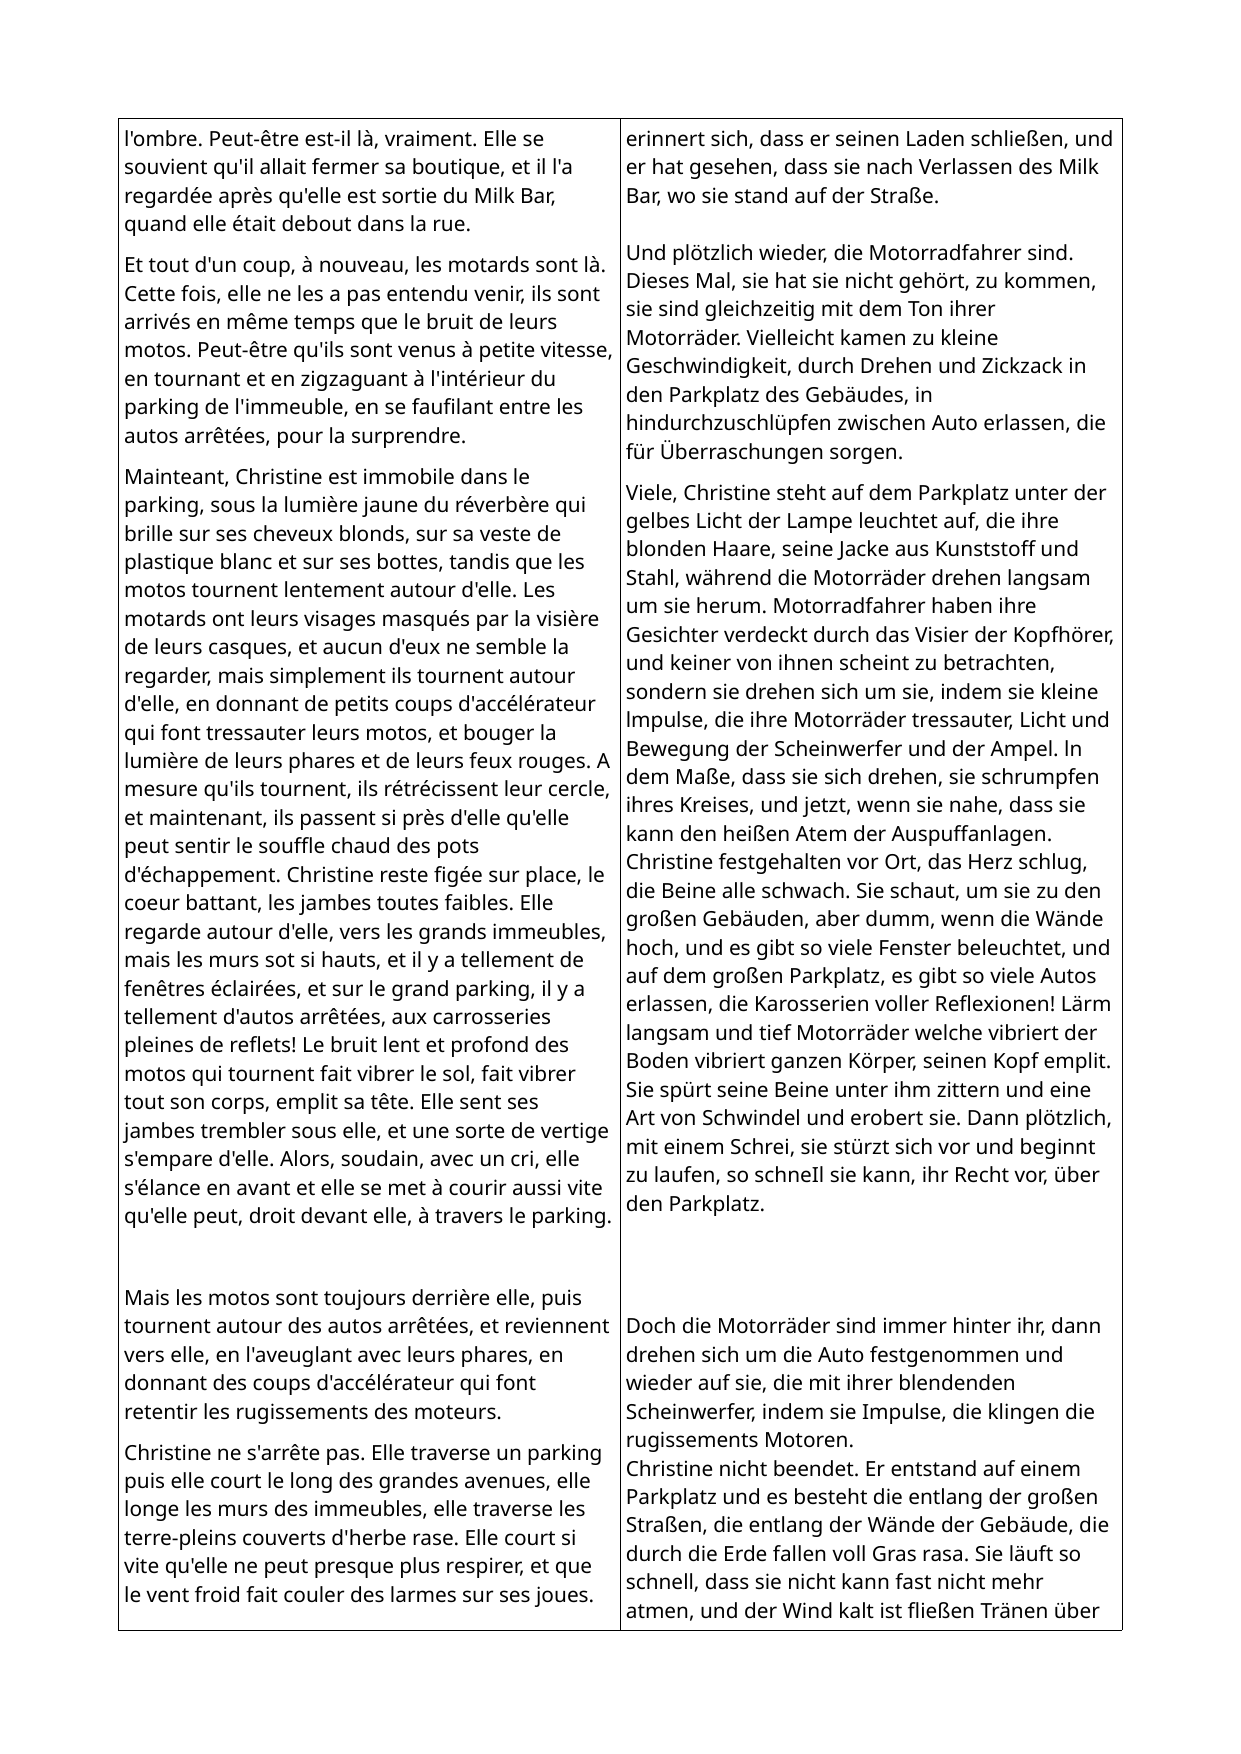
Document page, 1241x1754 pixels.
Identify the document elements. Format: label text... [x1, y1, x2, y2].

table_cell l'ombre. Peut-être est-il là, vraiment. Elle se souvient qu'il allait fermer sa boutique, et il l'a regardée après qu'elle est sortie du Milk Bar, quand elle était debout dans la rue. Et tout d'un coup, à nouveau, les motards sont là. Cette fois, elle ne les a pas entendu venir, ils sont arrivés en même temps que le bruit de leurs motos. Peut-être qu'ils sont venus à petite vitesse, en tournant et en zigzaguant à l'intérieur du parking de l'immeuble, en se faufilant entre les autos arrêtées, pour la surprendre. Mainteant, Christine est immobile dans le parking, sous la lumière jaune du réverbère qui brille sur ses cheveux blonds, sur sa veste de plastique blanc et sur ses bottes, tandis que les motos tournent lentement autour d'elle. Les motards ont leurs visages masqués par la visière de leurs casques, et aucun d'eux ne semble la regarder, mais simplement ils tournent autour d'elle, en donnant de petits coups d'accélérateur qui font tressauter leurs motos, et bouger la lumière de leurs phares et de leurs feux rouges. A mesure qu'ils tournent, ils rétrécissent leur cercle, et maintenant, ils passent si près d'elle qu'elle peut sentir le souffle chaud des pots d'échappement. Christine reste figée sur place, le coeur battant, les jambes toutes faibles. Elle regarde autour d'elle, vers les grands immeubles, mais les murs sot si hauts, et il y a tellement de fenêtres éclairées, et sur le grand parking, il y a tellement d'autos arrêtées, aux carrosseries pleines de reflets! Le bruit lent et profond des motos qui tournent fait vibrer le sol, fait vibrer tout son corps, emplit sa tête. Elle sent ses jambes trembler sous elle, et une sorte de vertige s'empare d'elle. Alors, soudain, avec un cri, elle s'élance en avant et elle se met à courir aussi vite qu'elle peut, droit devant elle, à travers le parking. Mais les motos sont toujours derrière elle, puis tournent autour des autos arrêtées, et reviennent vers elle, en l'aveuglant avec leurs phares, en donnant des coups d'accélérateur qui font retentir les rugissements des moteurs. Christine ne s'arrête pas. Elle traverse un parking puis elle court le long des grandes avenues, elle longe les murs des immeubles, elle traverse les terre-pleins couverts d'herbe rase. Elle court si vite qu'elle ne peut presque plus respirer, et que le vent froid fait couler des larmes sur ses joues. [119, 119, 620, 1630]
table_cell erinnert sich, dass er seinen Laden schließen, und er hat gesehen, dass sie nach Verlassen des Milk Bar, wo sie stand auf der Straße. Und plötzlich wieder, die Motorradfahrer sind. Dieses Mal, sie hat sie nicht gehört, zu kommen, sie sind gleichzeitig mit dem Ton ihrer Motorräder. Vielleicht kamen zu kleine Geschwindigkeit, durch Drehen und Zickzack in den Parkplatz des Gebäudes, in hindurchzuschlüpfen zwischen Auto erlassen, die für Überraschungen sorgen. Viele, Christine steht auf dem Parkplatz unter der gelbes Licht der Lampe leuchtet auf, die ihre blonden Haare, seine Jacke aus Kunststoff und Stahl, während die Motorräder drehen langsam um sie herum. Motorradfahrer haben ihre Gesichter verdeckt durch das Visier der Kopfhörer, und keiner von ihnen scheint zu betrachten, sondern sie drehen sich um sie, indem sie kleine lmpulse, die ihre Motorräder tressauter, Licht und Bewegung der Scheinwerfer und der Ampel. ln dem Maße, dass sie sich drehen, sie schrumpfen ihres Kreises, und jetzt, wenn sie nahe, dass sie kann den heißen Atem der Auspuffanlagen. Christine festgehalten vor Ort, das Herz schlug, die Beine alle schwach. Sie schaut, um sie zu den großen Gebäuden, aber dumm, wenn die Wände hoch, und es gibt so viele Fenster beleuchtet, und auf dem großen Parkplatz, es gibt so viele Autos erlassen, die Karosserien voller Reflexionen! Lärm langsam und tief Motorräder welche vibriert der Boden vibriert ganzen Körper, seinen Kopf emplit. Sie spürt seine Beine unter ihm zittern und eine Art von Schwindel und erobert sie. Dann plötzlich, mit einem Schrei, sie stürzt sich vor und beginnt zu laufen, so schneIl sie kann, ihr Recht vor, über den Parkplatz. Doch die Motorräder sind immer hinter ihr, dann drehen sich um die Auto festgenommen und wieder auf sie, die mit ihrer blendenden Scheinwerfer, indem sie Impulse, die klingen die rugissements Motoren. Christine nicht beendet. Er entstand auf einem Parkplatz und es besteht die entlang der großen Straßen, die entlang der Wände der Gebäude, die durch die Erde fallen voll Gras rasa. Sie läuft so schnell, dass sie nicht kann fast nicht mehr atmen, und der Wind kalt ist fließen Tränen über [621, 119, 1122, 1630]
